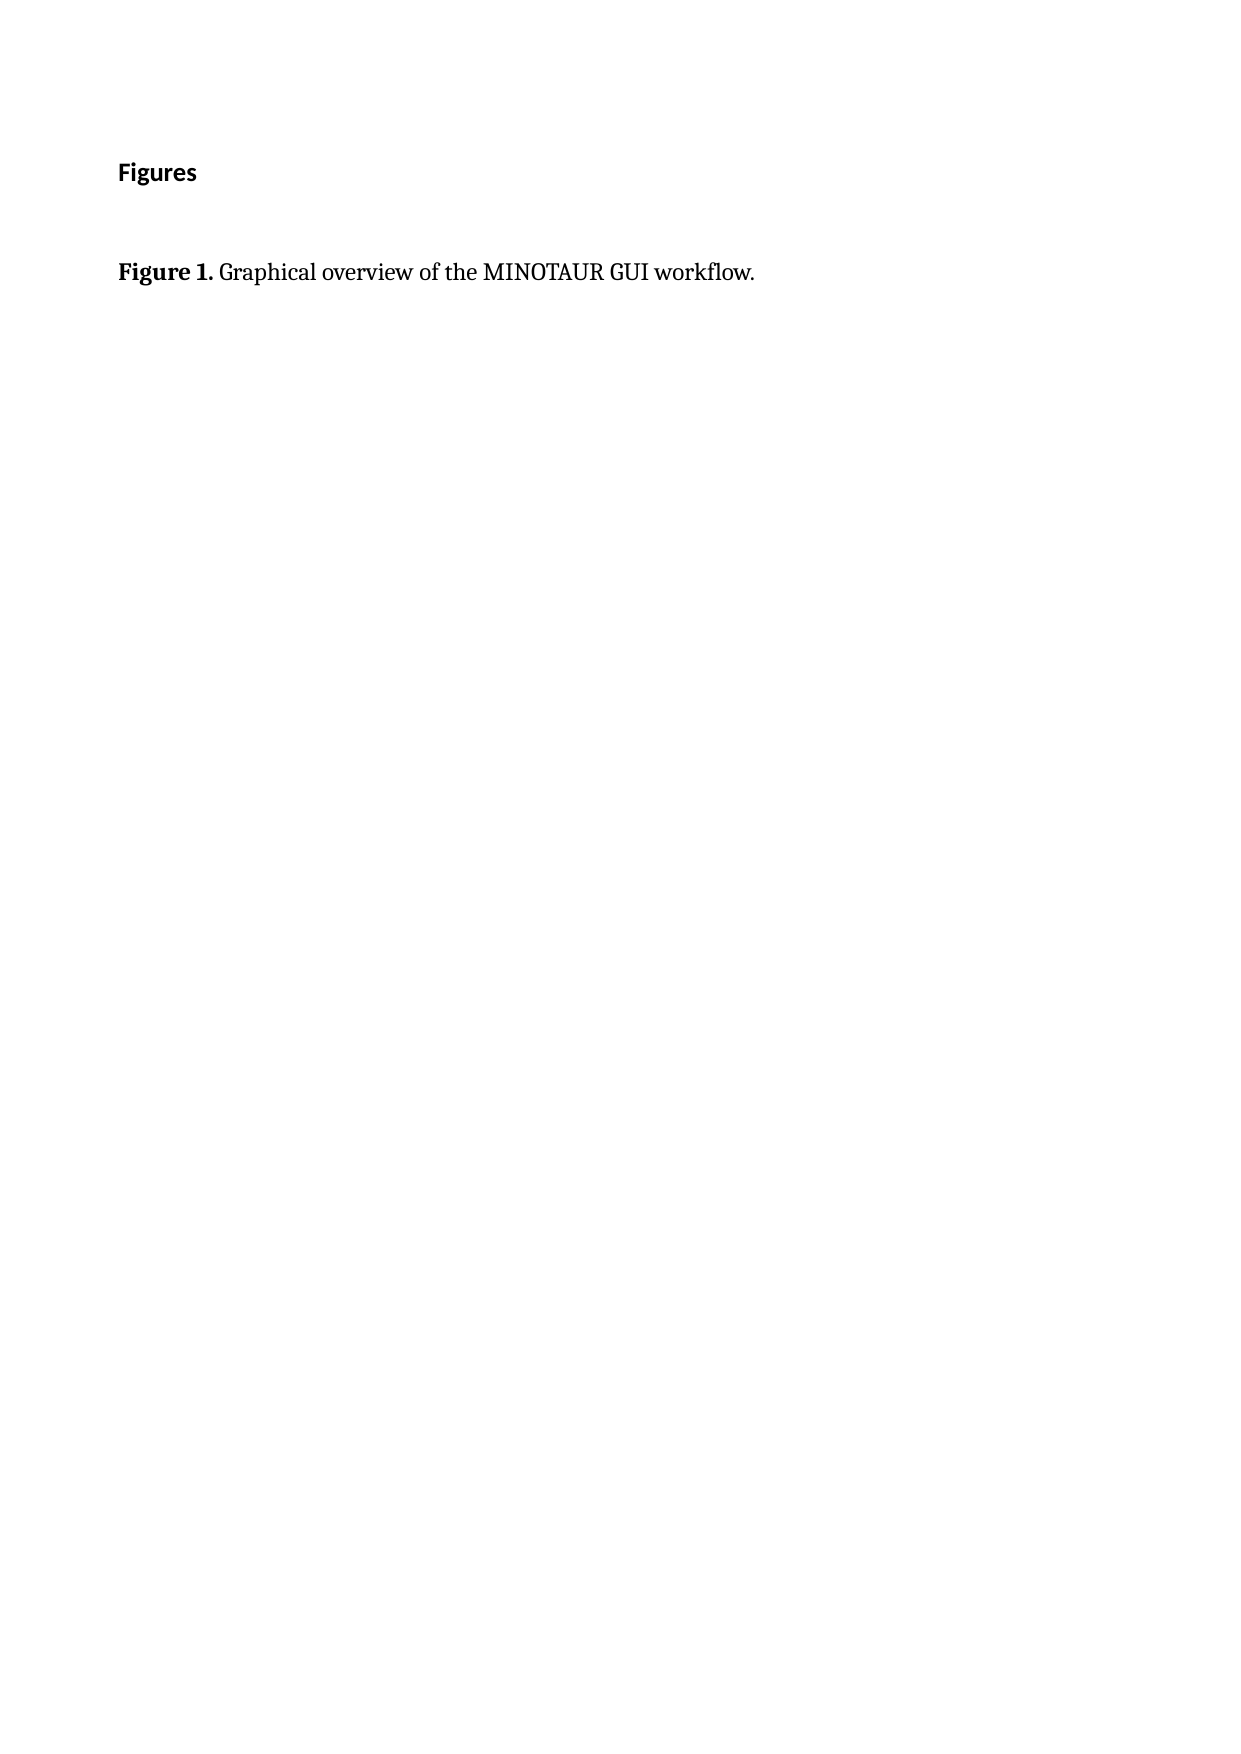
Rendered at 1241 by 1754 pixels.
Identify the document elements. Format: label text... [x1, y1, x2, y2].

subtitle Figures [118, 156, 1122, 188]
text Figure 1. Graphical overview of the MINOTAUR GUI workflow. [118, 258, 1122, 287]
